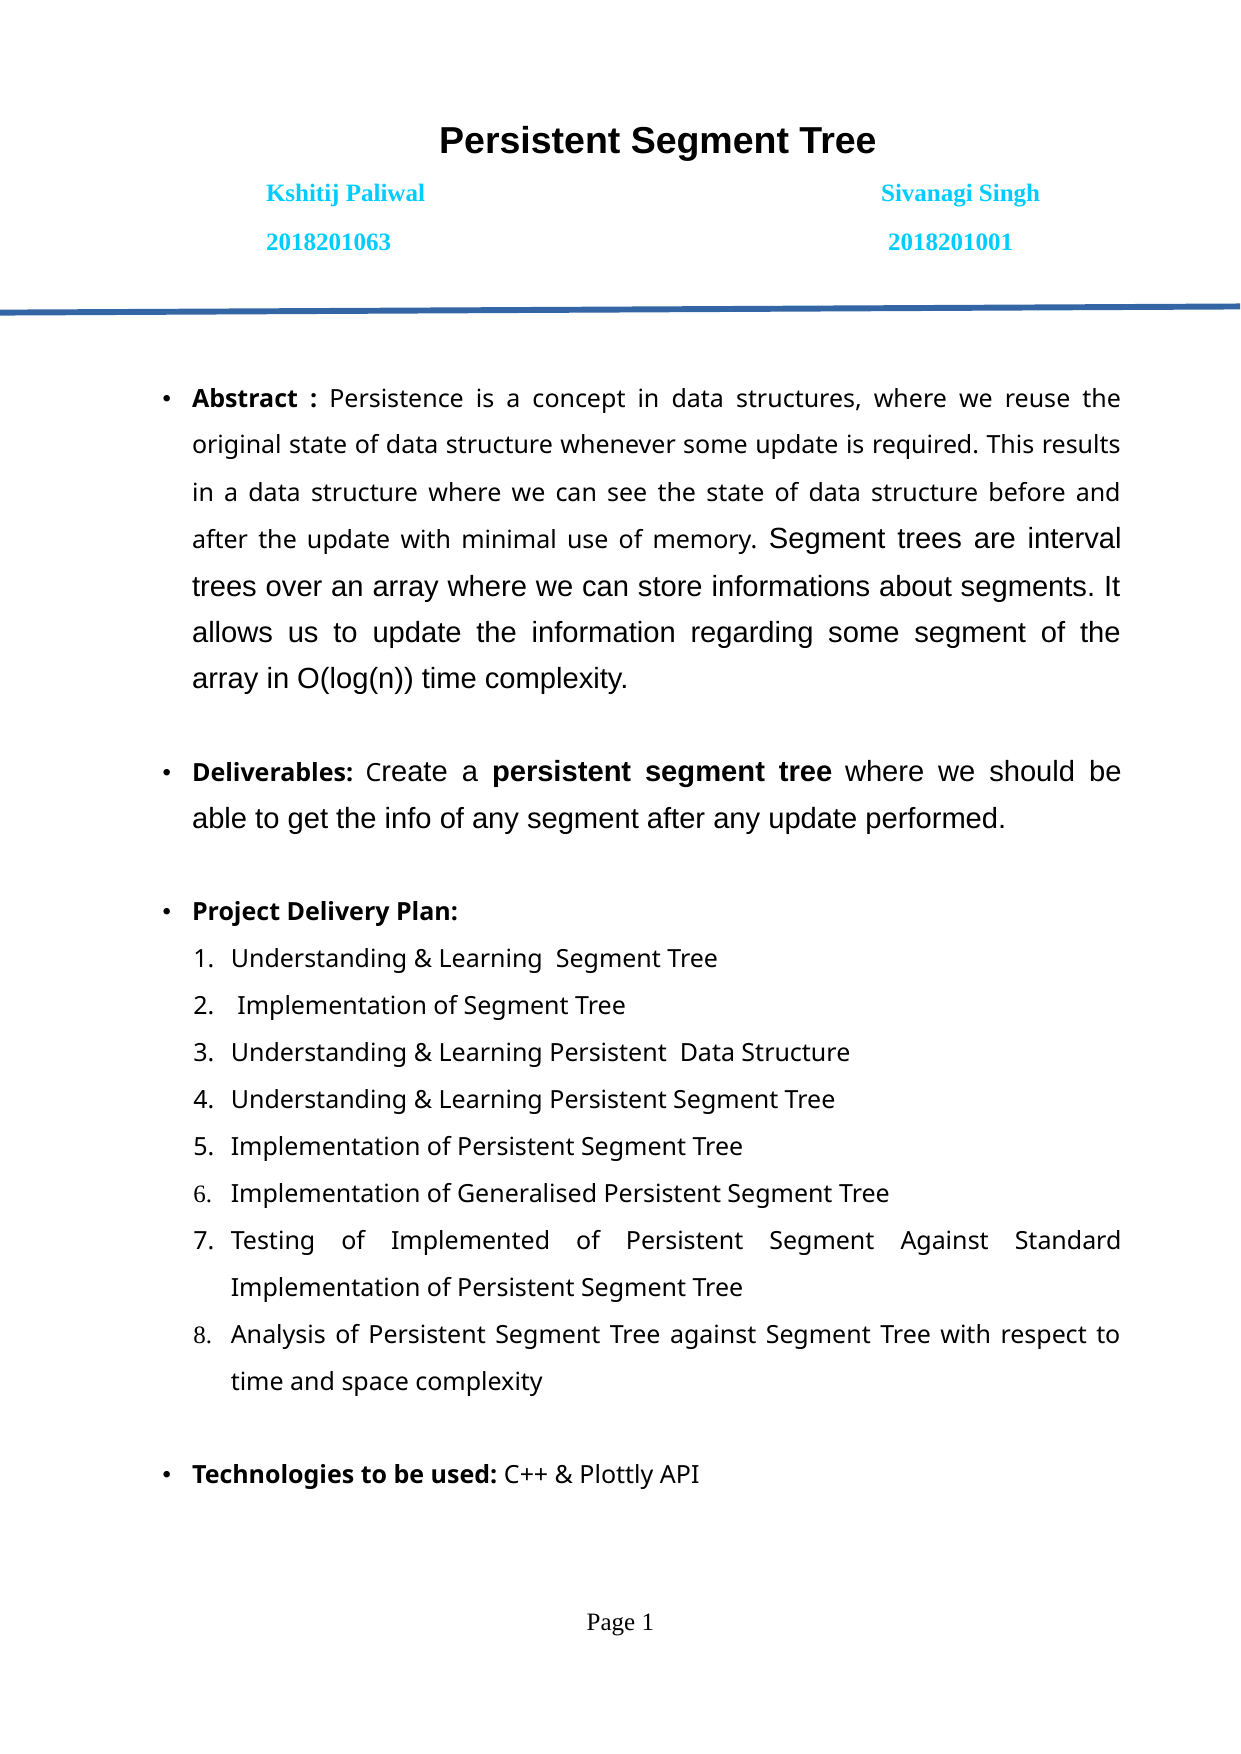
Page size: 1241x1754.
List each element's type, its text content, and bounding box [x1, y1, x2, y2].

list Implementation of Segment Tree [193, 987, 1122, 1021]
list Understanding & Learning Persistent Data Structure [193, 1034, 1122, 1068]
list Understanding & Learning Segment Tree [193, 940, 1122, 974]
list Understanding & Learning Persistent Segment Tree [193, 1081, 1122, 1115]
list Abstract : Persistence is a concept in data structures, where we reuse the original state of data structure whenever some update is required. This results in a data structure where we can see the state of data structure before and after the update with minimal use of memory. Segment trees are interval trees over an array where we can store informations about segments. It allows us to update the information regarding some segment of the array in O(log(n)) time complexity. [162, 380, 1122, 694]
text Persistent Segment Tree [193, 118, 1122, 161]
list Deliverables: Create a persistent segment tree where we should be able to get the info of any segment after any update performed. [162, 753, 1122, 834]
list Analysis of Persistent Segment Tree against Segment Tree with respect to time and space complexity [193, 1316, 1122, 1397]
list Implementation of Persistent Segment Tree [193, 1128, 1122, 1162]
list Implementation of Generalised Persistent Segment Tree [193, 1175, 1122, 1209]
list Technologies to be used: C++ & Plottly API [162, 1457, 1122, 1491]
text Kshitij Paliwal Sivanagi Singh [118, 178, 1122, 206]
text 2018201063 2018201001 [118, 227, 1122, 255]
list Testing of Implemented of Persistent Segment Against Standard Implementation of Persistent Segment Tree [193, 1222, 1122, 1303]
list Project Delivery Plan: [162, 893, 1122, 927]
